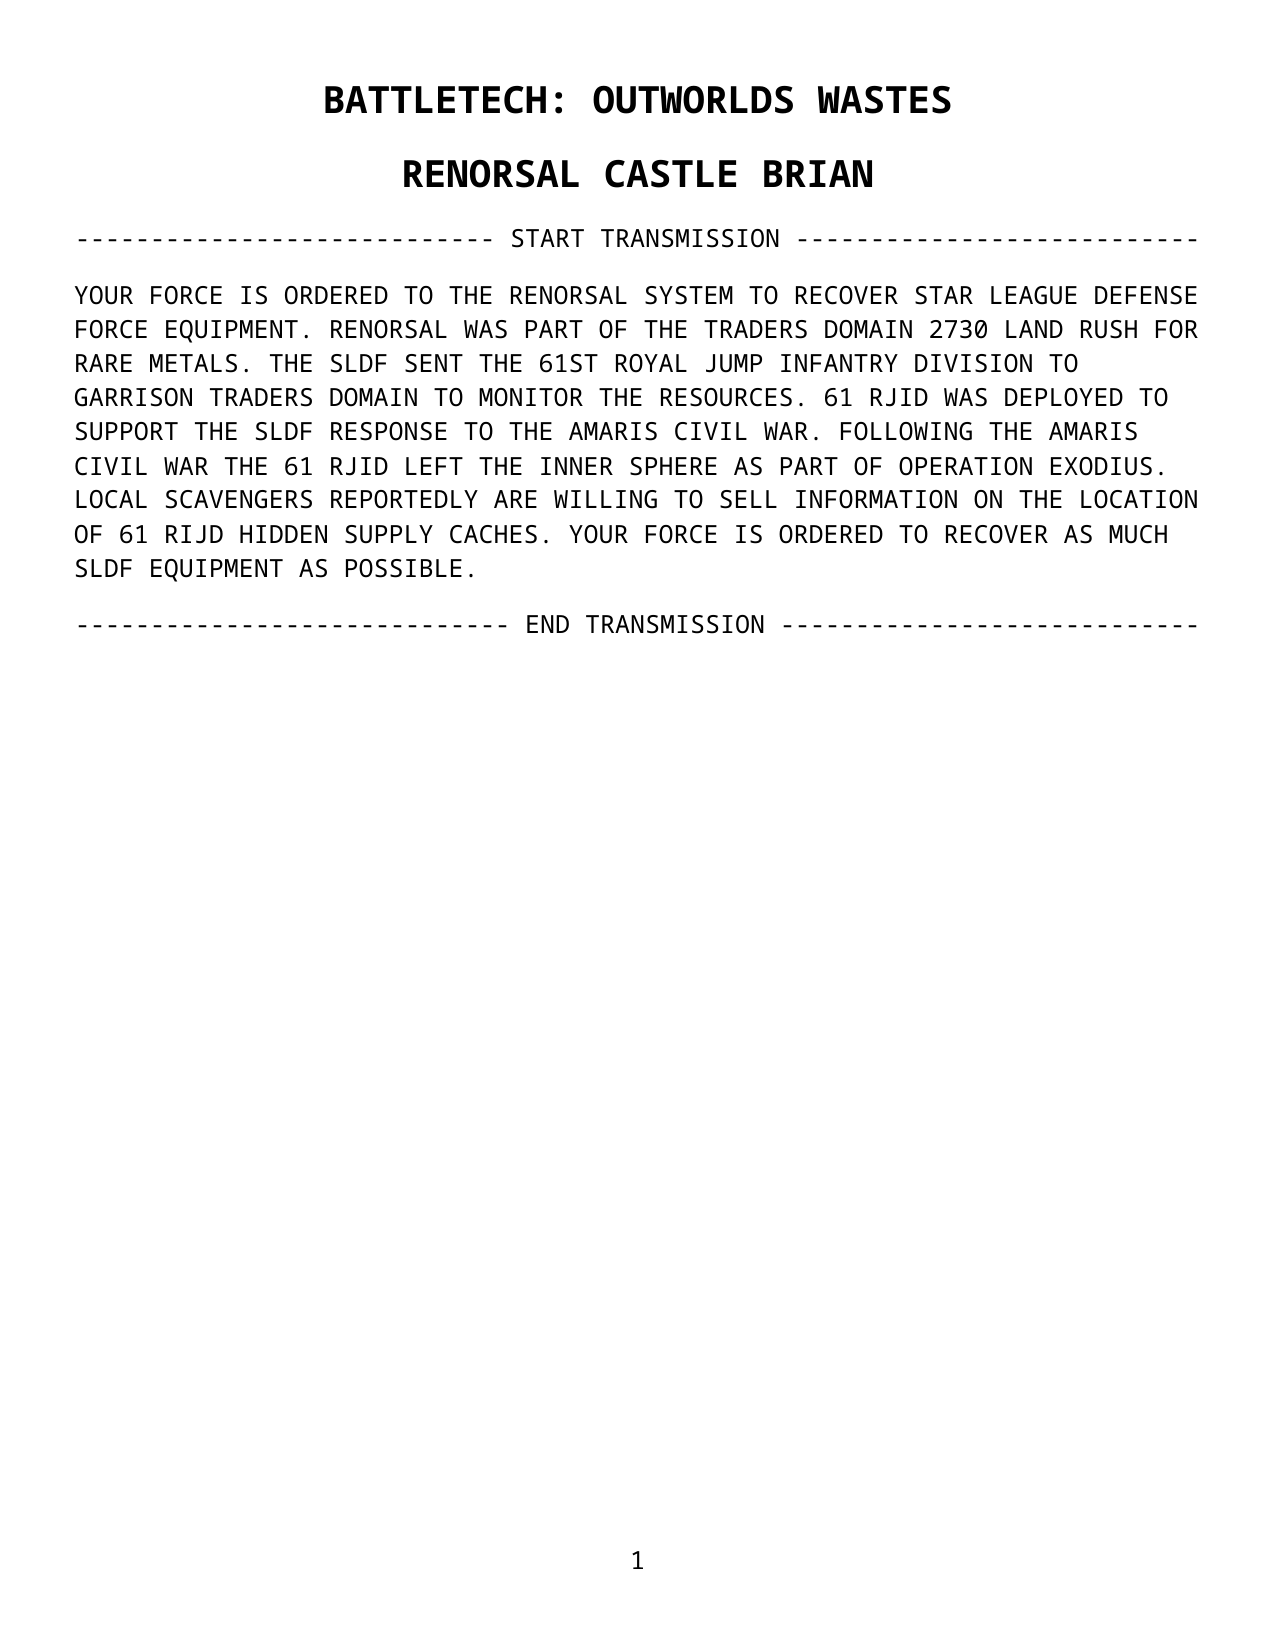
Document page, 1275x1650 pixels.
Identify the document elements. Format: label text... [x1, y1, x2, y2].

subtitle BATTLETECH: OUTWORLDS WASTES RENORSAL CASTLE BRIAN [73, 73, 1201, 198]
text YOUR FORCE IS ORDERED TO THE RENORSAL SYSTEM TO RECOVER STAR LEAGUE DEFENSE FORCE EQUIPMENT. RENORSAL WAS PART OF THE TRADERS DOMAIN 2730 LAND RUSH FOR RARE METALS. THE SLDF SENT THE 61ST ROYAL JUMP INFANTRY DIVISION TO GARRISON TRADERS DOMAIN TO MONITOR THE RESOURCES. 61 RJID WAS DEPLOYED TO SUPPORT THE SLDF RESPONSE TO THE AMARIS CIVIL WAR. FOLLOWING THE AMARIS CIVIL WAR THE 61 RJID LEFT THE INNER SPHERE AS PART OF OPERATION EXODIUS. LOCAL SCAVENGERS REPORTEDLY ARE WILLING TO SELL INFORMATION ON THE LOCATION OF 61 RIJD HIDDEN SUPPLY CACHES. YOUR FORCE IS ORDERED TO RECOVER AS MUCH SLDF EQUIPMENT AS POSSIBLE. [73, 255, 1201, 584]
text ----------------------------- END TRANSMISSION ---------------------------- [73, 584, 1201, 641]
text ---------------------------- START TRANSMISSION --------------------------- [73, 221, 1201, 255]
